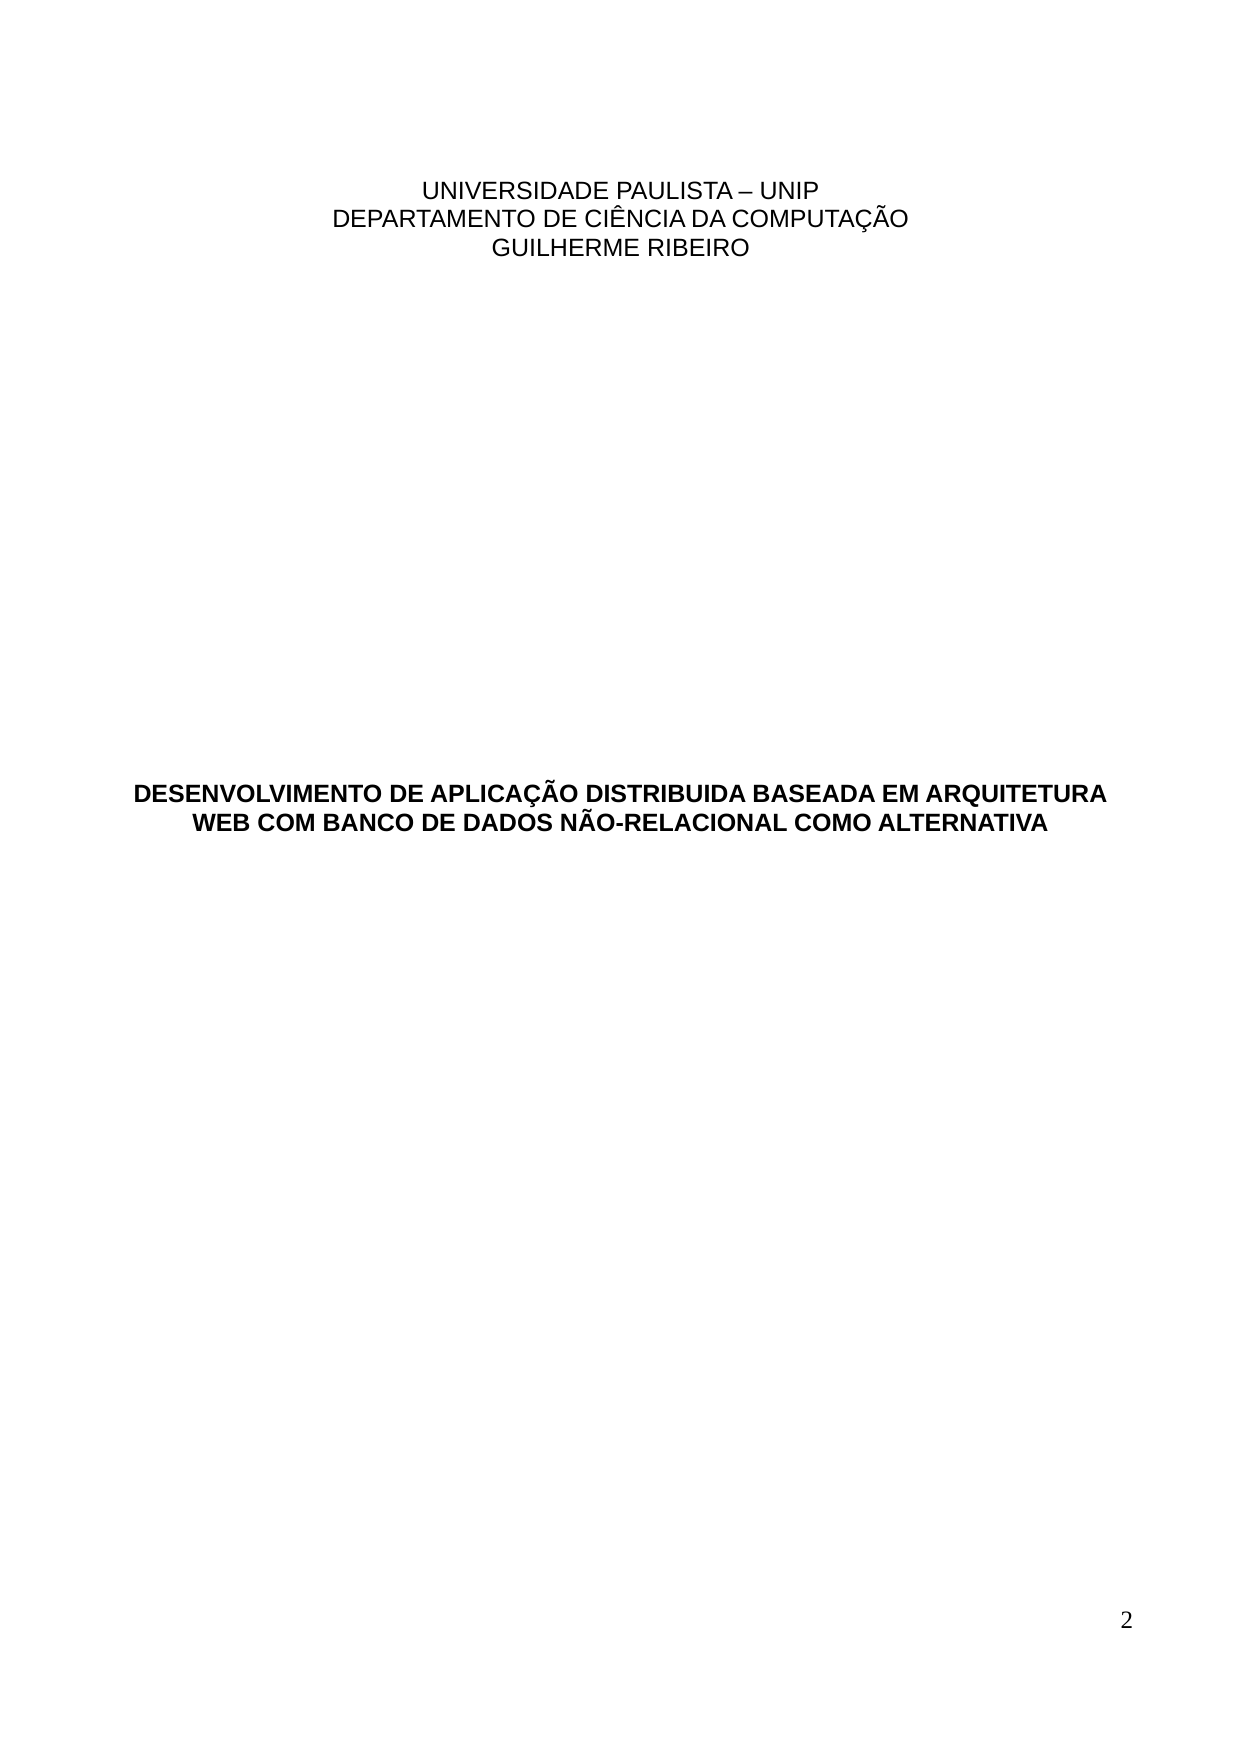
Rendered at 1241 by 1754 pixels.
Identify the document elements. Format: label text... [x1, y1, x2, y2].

text DEPARTAMENTO DE CIÊNCIA DA COMPUTAÇÃO [118, 204, 1123, 233]
text DESENVOLVIMENTO DE APLICAÇÃO DISTRIBUIDA BASEADA EM ARQUITETURA WEB COM BANCO DE DADOS NÃO-RELACIONAL COMO ALTERNATIVA [118, 779, 1123, 837]
text GUILHERME RIBEIRO [118, 233, 1123, 262]
text UNIVERSIDADE PAULISTA – UNIP [118, 176, 1123, 204]
